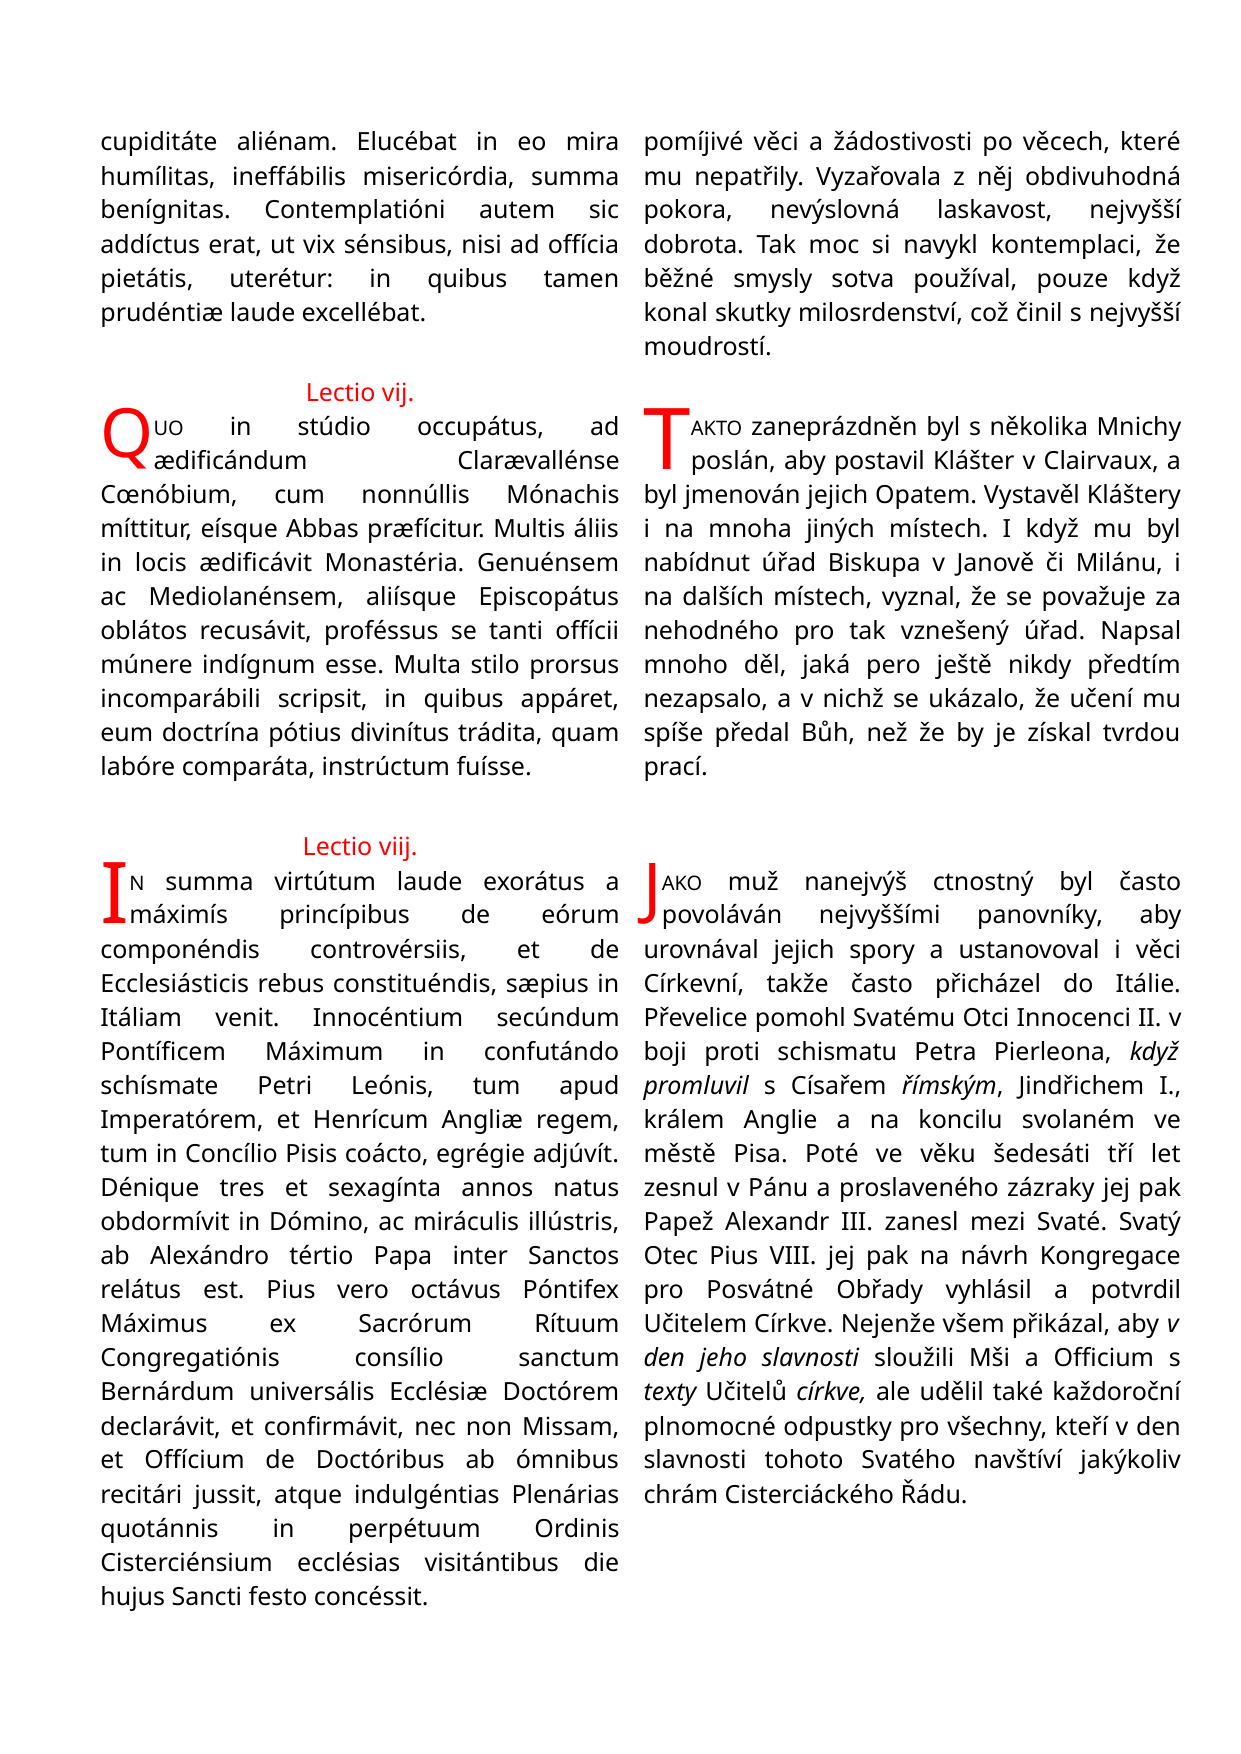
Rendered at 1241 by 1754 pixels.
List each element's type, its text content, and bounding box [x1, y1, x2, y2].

table_cell cupiditáte aliénam. Elucébat in eo mira humílitas, ineffábilis misericórdia, summa benígnitas. Contemplatióni autem sic addíctus erat, ut vix sénsibus, nisi ad offícia pietátis, uterétur: in quibus tamen prudéntiæ laude excellébat. [89, 118, 631, 368]
table_cell Jako muž nanejvýš ctnostný byl často povoláván nejvyššími panovníky, aby urovnával jejich spory a ustanovoval i věci Církevní, takže často přicházel do Itálie. Převelice pomohl Svatému Otci Innocenci II. v boji proti schismatu Petra Pierleona, když promluvil s Císařem římským, Jindřichem I., králem Anglie a na koncilu svolaném ve městě Pisa. Poté ve věku šedesáti tří let zesnul v Pánu a proslaveného zázraky jej pak Papež Alexandr III. zanesl mezi Svaté. Svatý Otec Pius VIII. jej pak na návrh Kongregace pro Posvátné Obřady vyhlásil a potvrdil Učitelem Církve. Nejenže všem přikázal, aby v den jeho slavnosti sloužili Mši a Officium s texty Učitelů církve, ale udělil také každoroční plnomocné odpustky pro všechny, kteří v den slavnosti tohoto Svatého navštíví jakýkoliv chrám Cisterciáckého Řádu. [631, 823, 1193, 1618]
table_cell pomíjivé věci a žádostivosti po věcech, které mu nepatřily. Vyzařovala z něj obdivuhodná pokora, nevýslovná laskavost, nejvyšší dobrota. Tak moc si navykl kontemplaci, že běžné smysly sotva používal, pouze když konal skutky milosrdenství, což činil s nejvyšší moudrostí. [631, 118, 1193, 368]
table_cell Takto zaneprázdněn byl s několika Mnichy poslán, aby postavil Klášter v Clairvaux, a byl jmenován jejich Opatem. Vystavěl Kláštery i na mnoha jiných místech. I když mu byl nabídnut úřad Biskupa v Janově či Milánu, i na dalších místech, vyznal, že se považuje za nehodného pro tak vznešený úřad. Napsal mnoho děl, jaká pero ještě nikdy předtím nezapsalo, a v nichž se ukázalo, že učení mu spíše předal Bůh, než že by je získal tvrdou prací. [631, 369, 1193, 823]
table_cell Lectio viij. In summa virtútum laude exorátus a máximís princípibus de eórum componéndis controvérsiis, et de Ecclesiásticis rebus constituéndis, sæpius in Itáliam venit. Innocéntium secúndum Pontíficem Máximum in confutándo schísmate Petri Leónis, tum apud Imperatórem, et Henrícum Angliæ regem, tum in Concílio Pisis coácto, egrégie adjúvít. Dénique tres et sexagínta annos natus obdormívit in Dómino, ac miráculis illústris, ab Alexándro tértio Papa inter Sanctos relátus est. Pius vero octávus Póntifex Máximus ex Sacrórum Rítuum Congregatiónis consílio sanctum Bernárdum universális Ecclésiæ Doctórem declarávit‚ et confirmávit, nec non Missam, et Offícium de Doctóribus ab ómnibus recitári jussit, atque indulgéntias Plenárias quotánnis in perpétuum Ordinis Cisterciénsium ecclésias visitántibus die hujus Sancti festo concéssit. [89, 823, 631, 1618]
table_cell Lectio vij. Quo in stúdio occupátus, ad ædificándum Clarævallénse Cœnóbium, cum nonnúllis Mónachis míttitur, eísque Abbas præfícitur. Multis áliis in locis ædificávit Monastéria. Genuénsem ac Mediolanénsem, aliísque Episcopátus oblátos recusávit, proféssus se tanti offícii múnere indígnum esse. Multa stilo prorsus incomparábili scripsit‚ in quibus appáret, eum doctrína pótius divinítus trádita, quam labóre comparáta, instrúctum fuísse. [89, 369, 631, 823]
